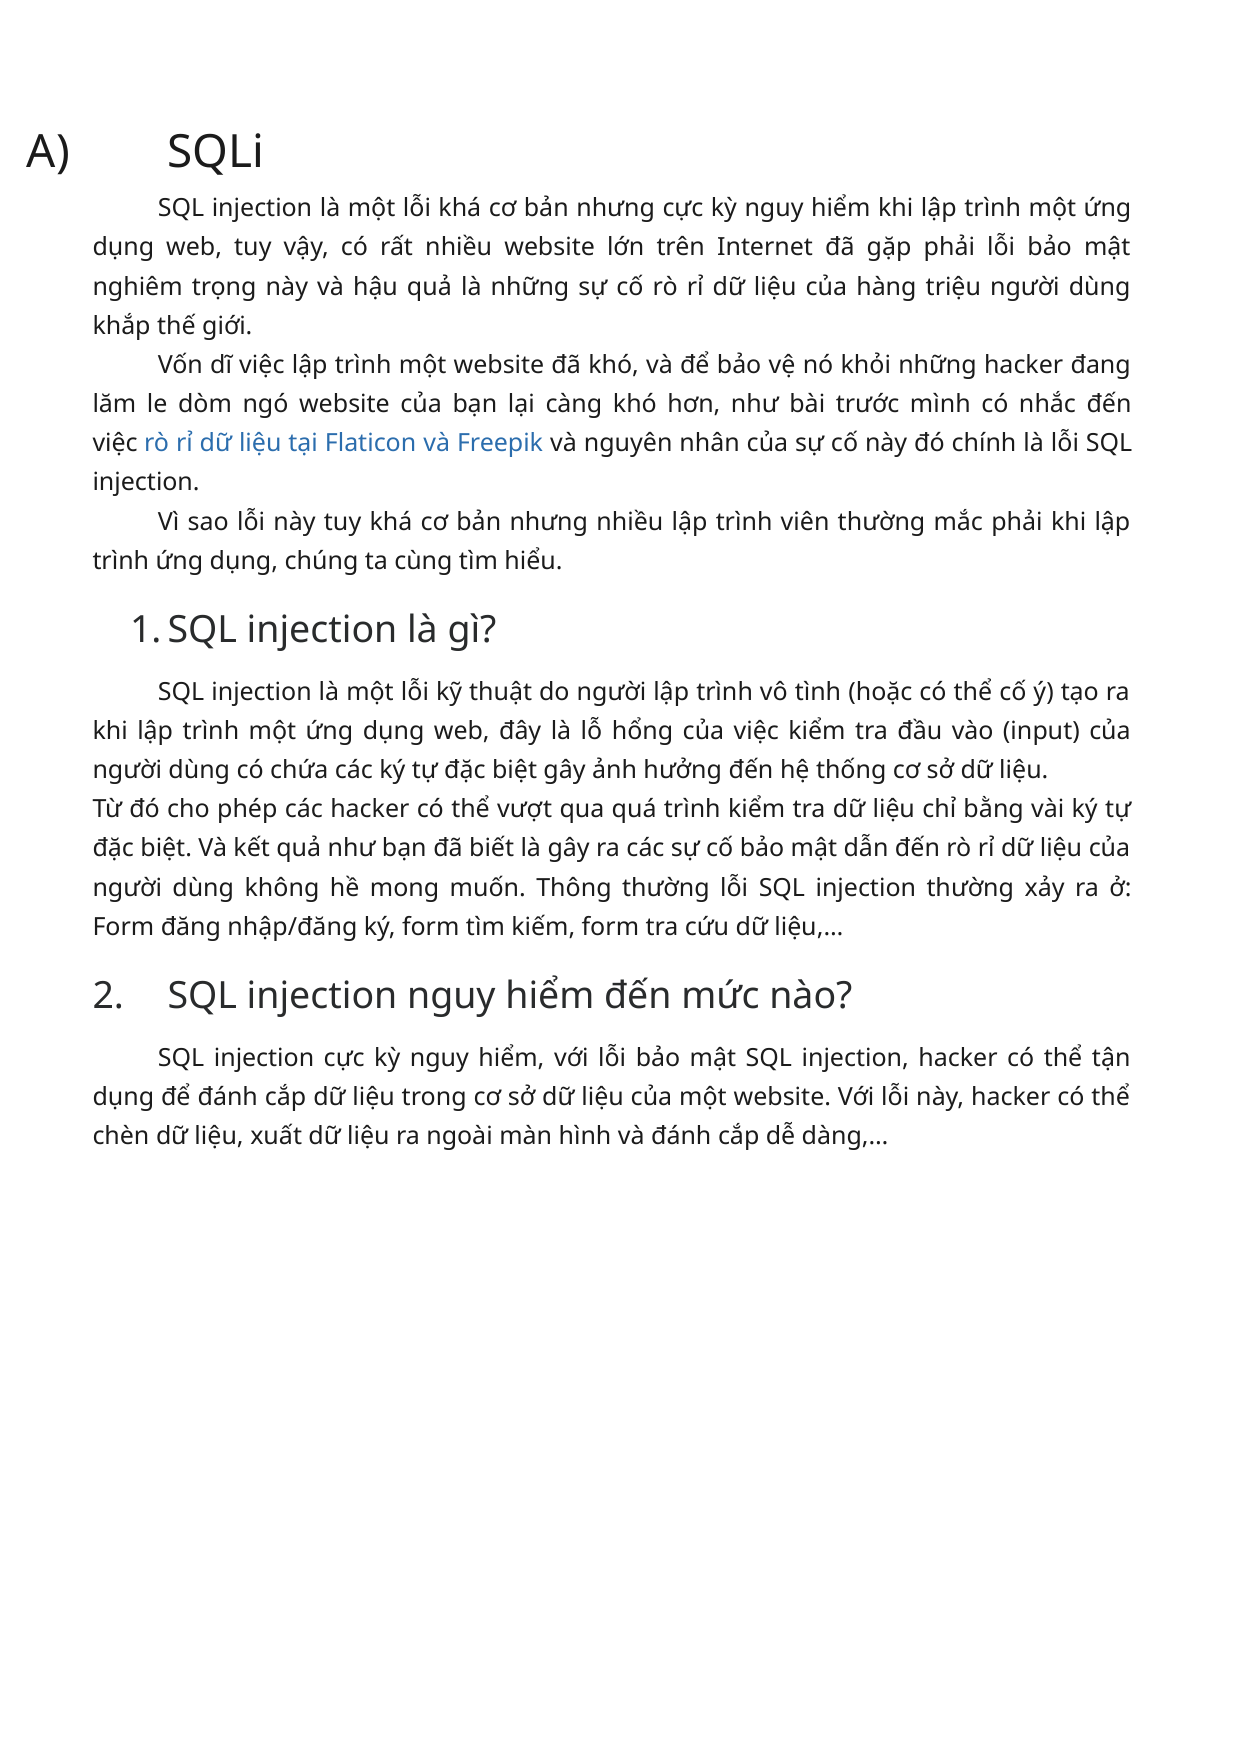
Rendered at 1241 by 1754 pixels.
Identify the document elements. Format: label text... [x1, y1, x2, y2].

text SQL injection là một lỗi khá cơ bản nhưng cực kỳ nguy hiểm khi lập trình một ứng dụng web, tuy vậy, có rất nhiều website lớn trên Internet đã gặp phải lỗi bảo mật nghiêm trọng này và hậu quả là những sự cố rò rỉ dữ liệu của hàng triệu người dùng khắp thế giới. [92, 190, 1133, 341]
text SQL injection cực kỳ nguy hiểm, với lỗi bảo mật SQL injection, hacker có thể tận dụng để đánh cắp dữ liệu trong cơ sở dữ liệu của một website. Với lỗi này, hacker có thể chèn dữ liệu, xuất dữ liệu ra ngoài màn hình và đánh cắp dễ dàng,… [92, 1039, 1133, 1152]
list SQLi [27, 118, 1133, 181]
text SQL injection là một lỗi kỹ thuật do người lập trình vô tình (hoặc có thể cố ý) tạo ra khi lập trình một ứng dụng web, đây là lỗ hổng của việc kiểm tra đầu vào (input) của người dùng có chứa các ký tự đặc biệt gây ảnh hưởng đến hệ thống cơ sở dữ liệu. [92, 673, 1133, 786]
subtitle SQL injection nguy hiểm đến mức nào? [92, 968, 1133, 1019]
text Vì sao lỗi này tuy khá cơ bản nhưng nhiều lập trình viên thường mắc phải khi lập trình ứng dụng, chúng ta cùng tìm hiểu. [92, 503, 1133, 576]
text Từ đó cho phép các hacker có thể vượt qua quá trình kiểm tra dữ liệu chỉ bằng vài ký tự đặc biệt. Và kết quả như bạn đã biết là gây ra các sự cố bảo mật dẫn đến rò rỉ dữ liệu của người dùng không hề mong muốn. Thông thường lỗi SQL injection thường xảy ra ở: Form đăng nhập/đăng ký, form tìm kiếm, form tra cứu dữ liệu,… [92, 791, 1133, 942]
subtitle SQL injection là gì? [130, 602, 1133, 653]
text Vốn dĩ việc lập trình một website đã khó, và để bảo vệ nó khỏi những hacker đang lăm le dòm ngó website của bạn lại càng khó hơn, như bài trước mình có nhắc đến việc rò rỉ dữ liệu tại Flaticon và Freepik và nguyên nhân của sự cố này đó chính là lỗi SQL injection. [92, 346, 1133, 498]
